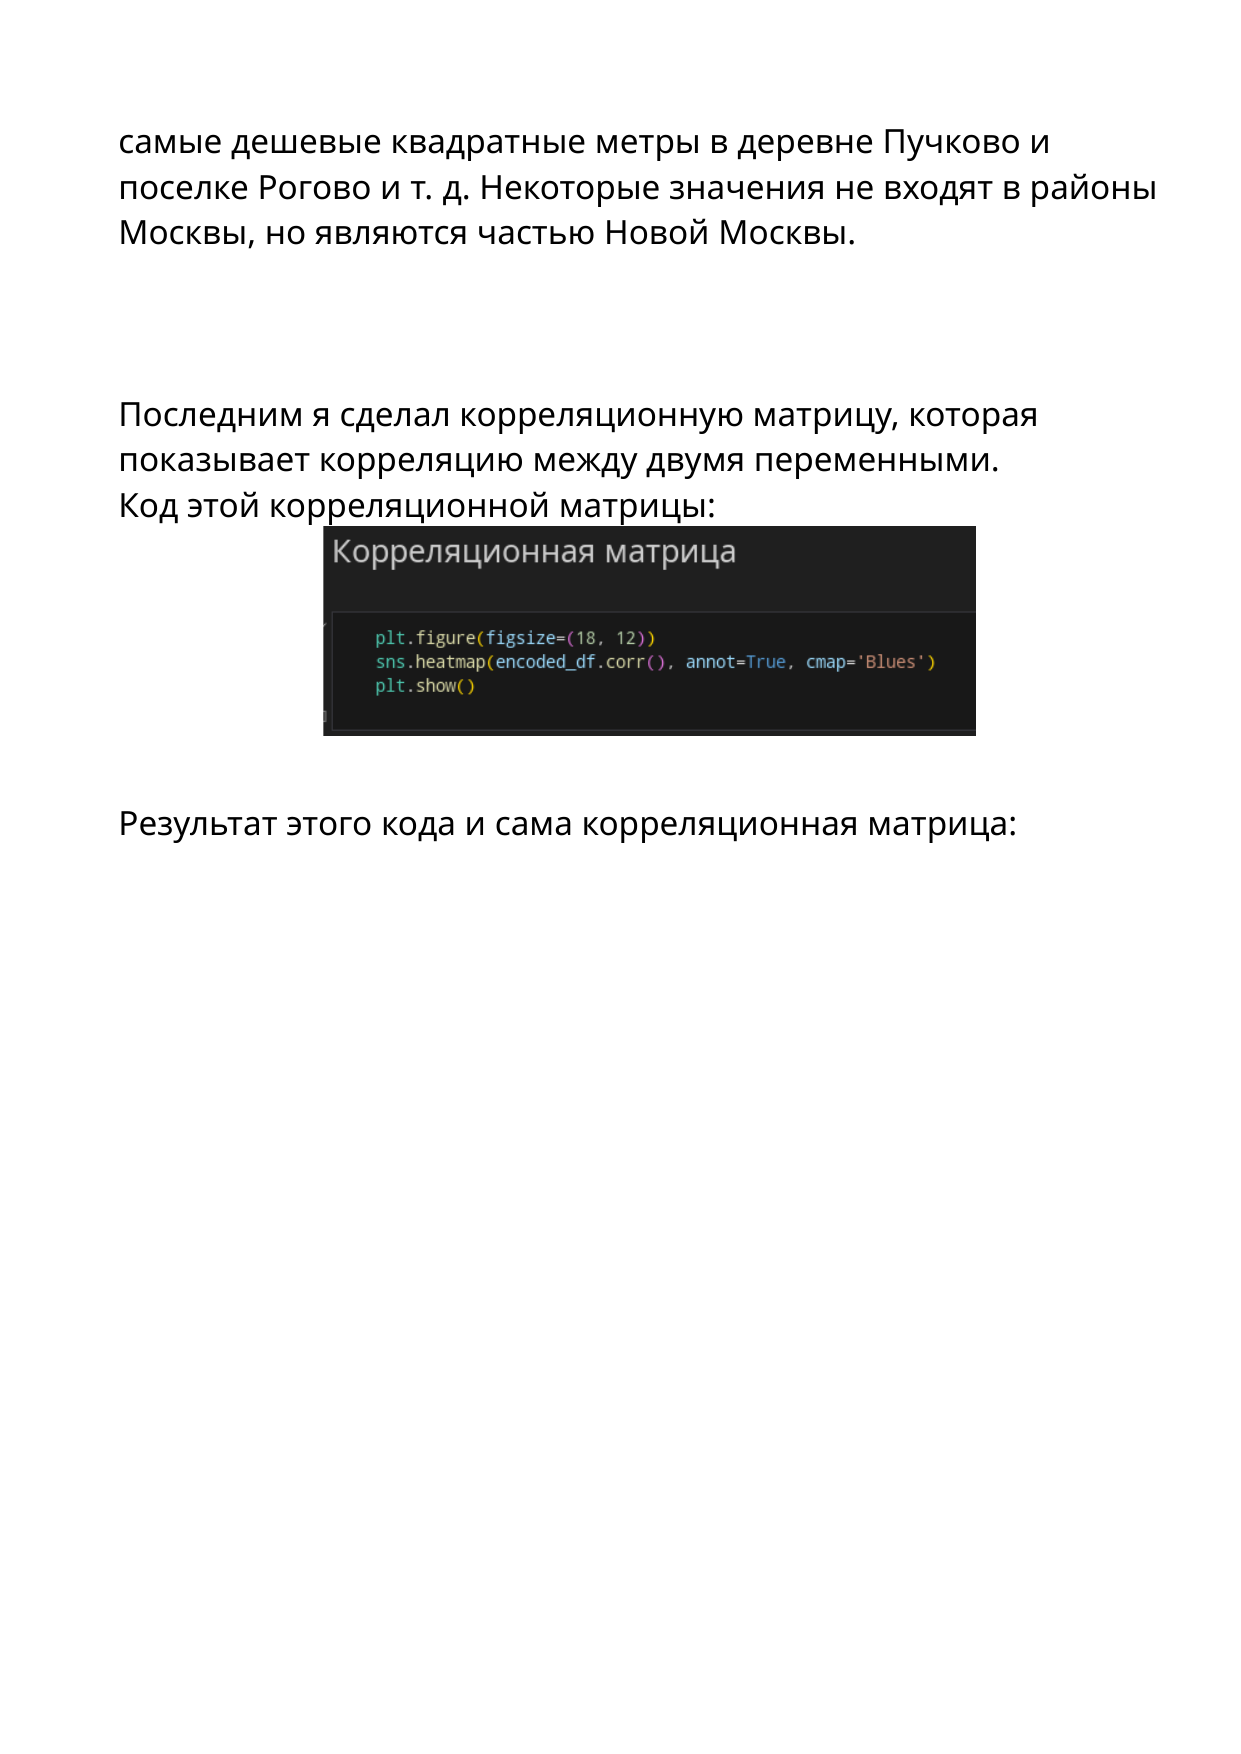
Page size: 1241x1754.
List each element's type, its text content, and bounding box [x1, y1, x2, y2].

text самые дешевые квадратные метры в деревне Пучково и поселке Рогово и т. д. Некоторые значения не входят в районы Москвы, но являются частью Новой Москвы. [118, 118, 1181, 254]
picture [323, 526, 976, 736]
text Код этой корреляционной матрицы: [118, 481, 1181, 527]
text Последним я сделал корреляционную матрицу, которая показывает корреляцию между двумя переменными. [118, 391, 1181, 481]
text Результат этого кода и сама корреляционная матрица: [118, 799, 1181, 845]
